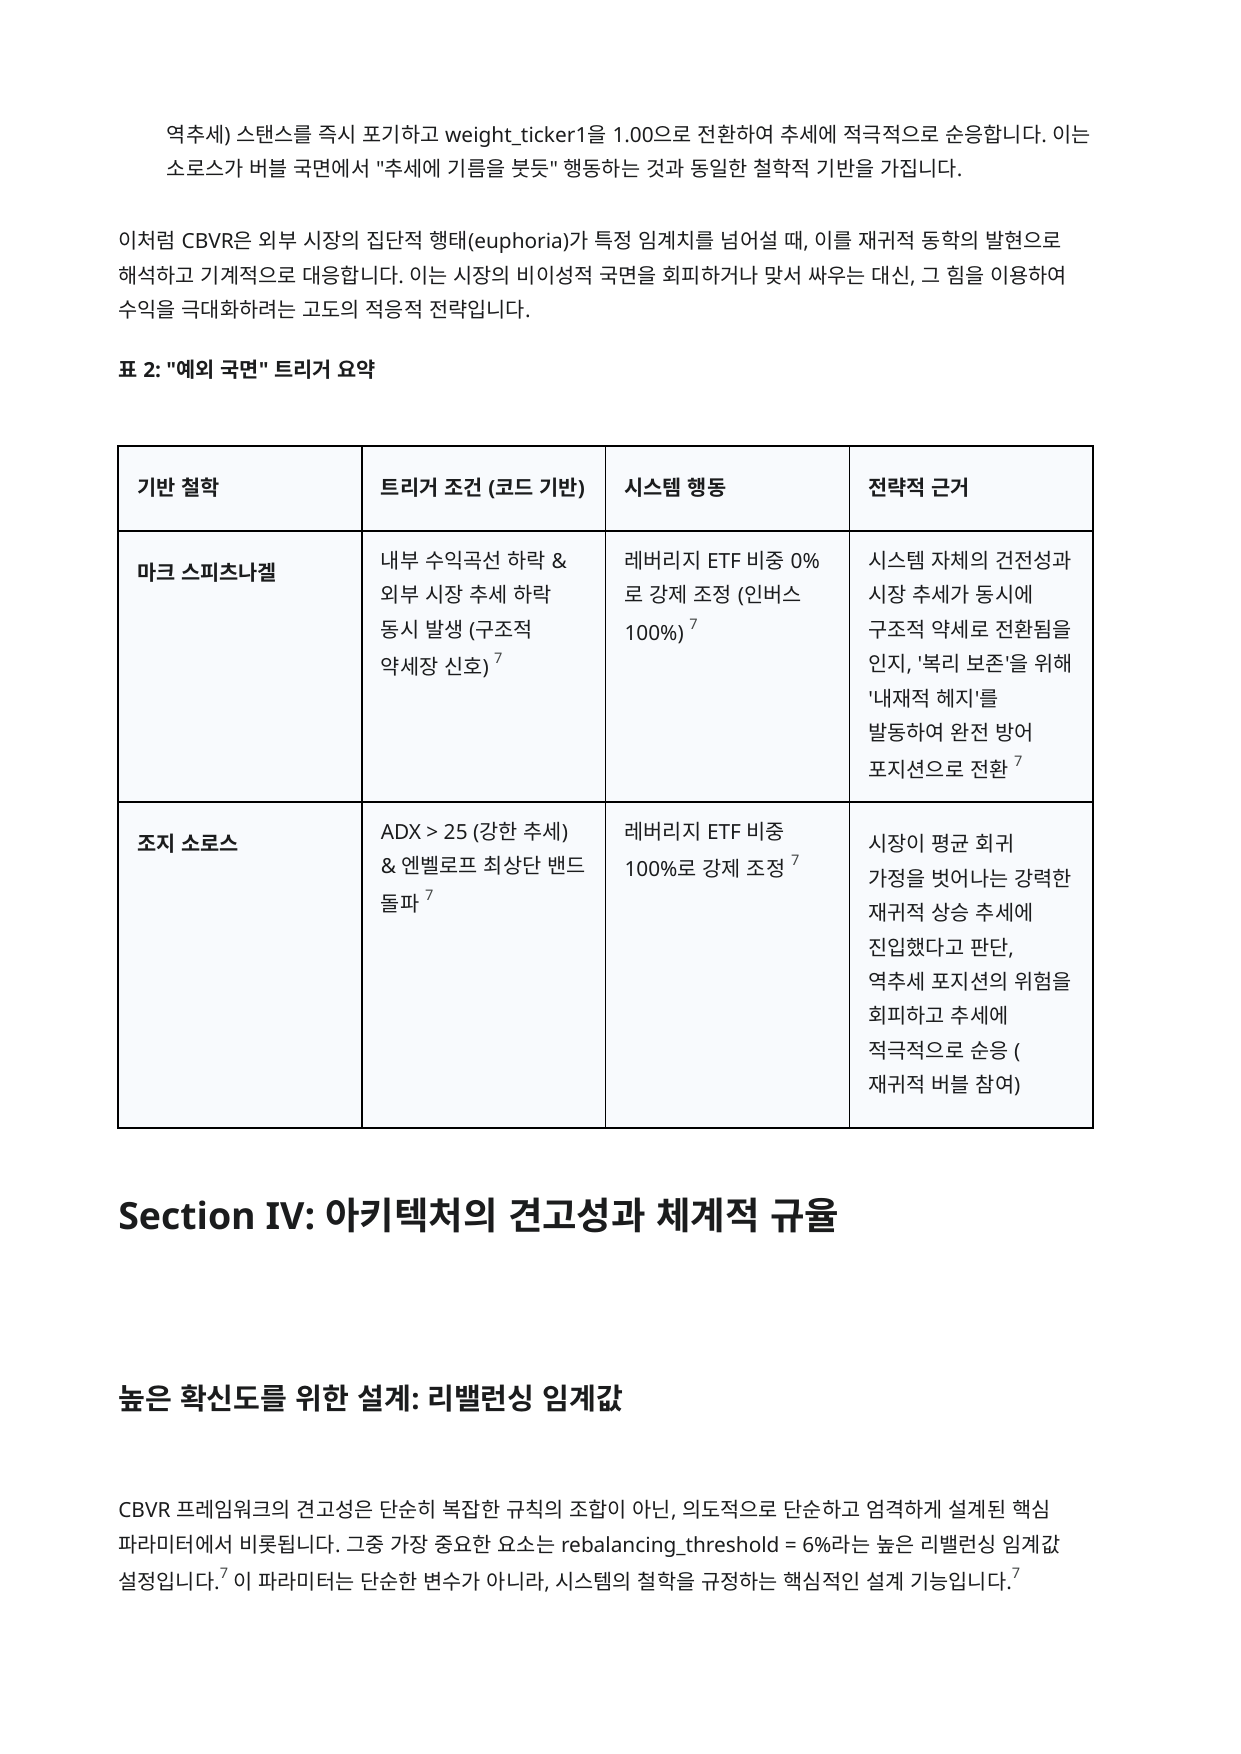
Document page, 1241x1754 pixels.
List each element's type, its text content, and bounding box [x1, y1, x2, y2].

text 이처럼 CBVR은 외부 시장의 집단적 행태(euphoria)가 특정 임계치를 넘어설 때, 이를 재귀적 동학의 발현으로 해석하고 기계적으로 대응합니다. 이는 시장의 비이성적 국면을 회피하거나 맞서 싸우는 대신, 그 힘을 이용하여 수익을 극대화하려는 고도의 적응적 전략입니다. [118, 224, 1122, 324]
table_cell 시스템 자체의 건전성과 시장 추세가 동시에 구조적 약세로 전환됨을 인지, '복리 보존'을 위해 '내재적 헤지'를 발동하여 완전 방어 포지션으로 전환 7 [850, 532, 1092, 801]
subtitle Section IV: 아키텍처의 견고성과 체계적 규율 [118, 1186, 1122, 1241]
table_header 트리거 조건 (코드 기반) [363, 447, 605, 530]
text 표 2: "예외 국면" 트리거 요약 [118, 353, 1122, 383]
table_header 기반 철학 [119, 447, 361, 530]
table_cell 조지 소로스 [119, 803, 361, 1127]
table_cell 시장이 평균 회귀 가정을 벗어나는 강력한 재귀적 상승 추세에 진입했다고 판단, 역추세 포지션의 위험을 회피하고 추세에 적극적으로 순응 (재귀적 버블 참여) [850, 803, 1092, 1127]
table_cell 레버리지 ETF 비중 100%로 강제 조정 7 [606, 803, 849, 1127]
table_cell 레버리지 ETF 비중 0%로 강제 조정 (인버스 100%) 7 [606, 532, 849, 801]
table_cell 내부 수익곡선 하락 & 외부 시장 추세 하락 동시 발생 (구조적 약세장 신호) 7 [363, 532, 605, 801]
list 역추세) 스탠스를 즉시 포기하고 weight_ticker1을 1.00으로 전환하여 추세에 적극적으로 순응합니다. 이는 소로스가 버블 국면에서 "추세에 기름을 붓듯" 행동하는 것과 동일한 철학적 기반을 가집니다. [129, 118, 1122, 183]
subtitle 높은 확신도를 위한 설계: 리밸런싱 임계값 [118, 1375, 1122, 1418]
table_header 시스템 행동 [606, 447, 849, 530]
text CBVR 프레임워크의 견고성은 단순히 복잡한 규칙의 조합이 아닌, 의도적으로 단순하고 엄격하게 설계된 핵심 파라미터에서 비롯됩니다. 그중 가장 중요한 요소는 rebalancing_threshold = 6%라는 높은 리밸런싱 임계값 설정입니다.7 이 파라미터는 단순한 변수가 아니라, 시스템의 철학을 규정하는 핵심적인 설계 기능입니다.7 [118, 1493, 1122, 1597]
table_cell 마크 스피츠나겔 [119, 532, 361, 801]
table_header 전략적 근거 [850, 447, 1092, 530]
table_cell ADX > 25 (강한 추세) & 엔벨로프 최상단 밴드 돌파 7 [363, 803, 605, 1127]
